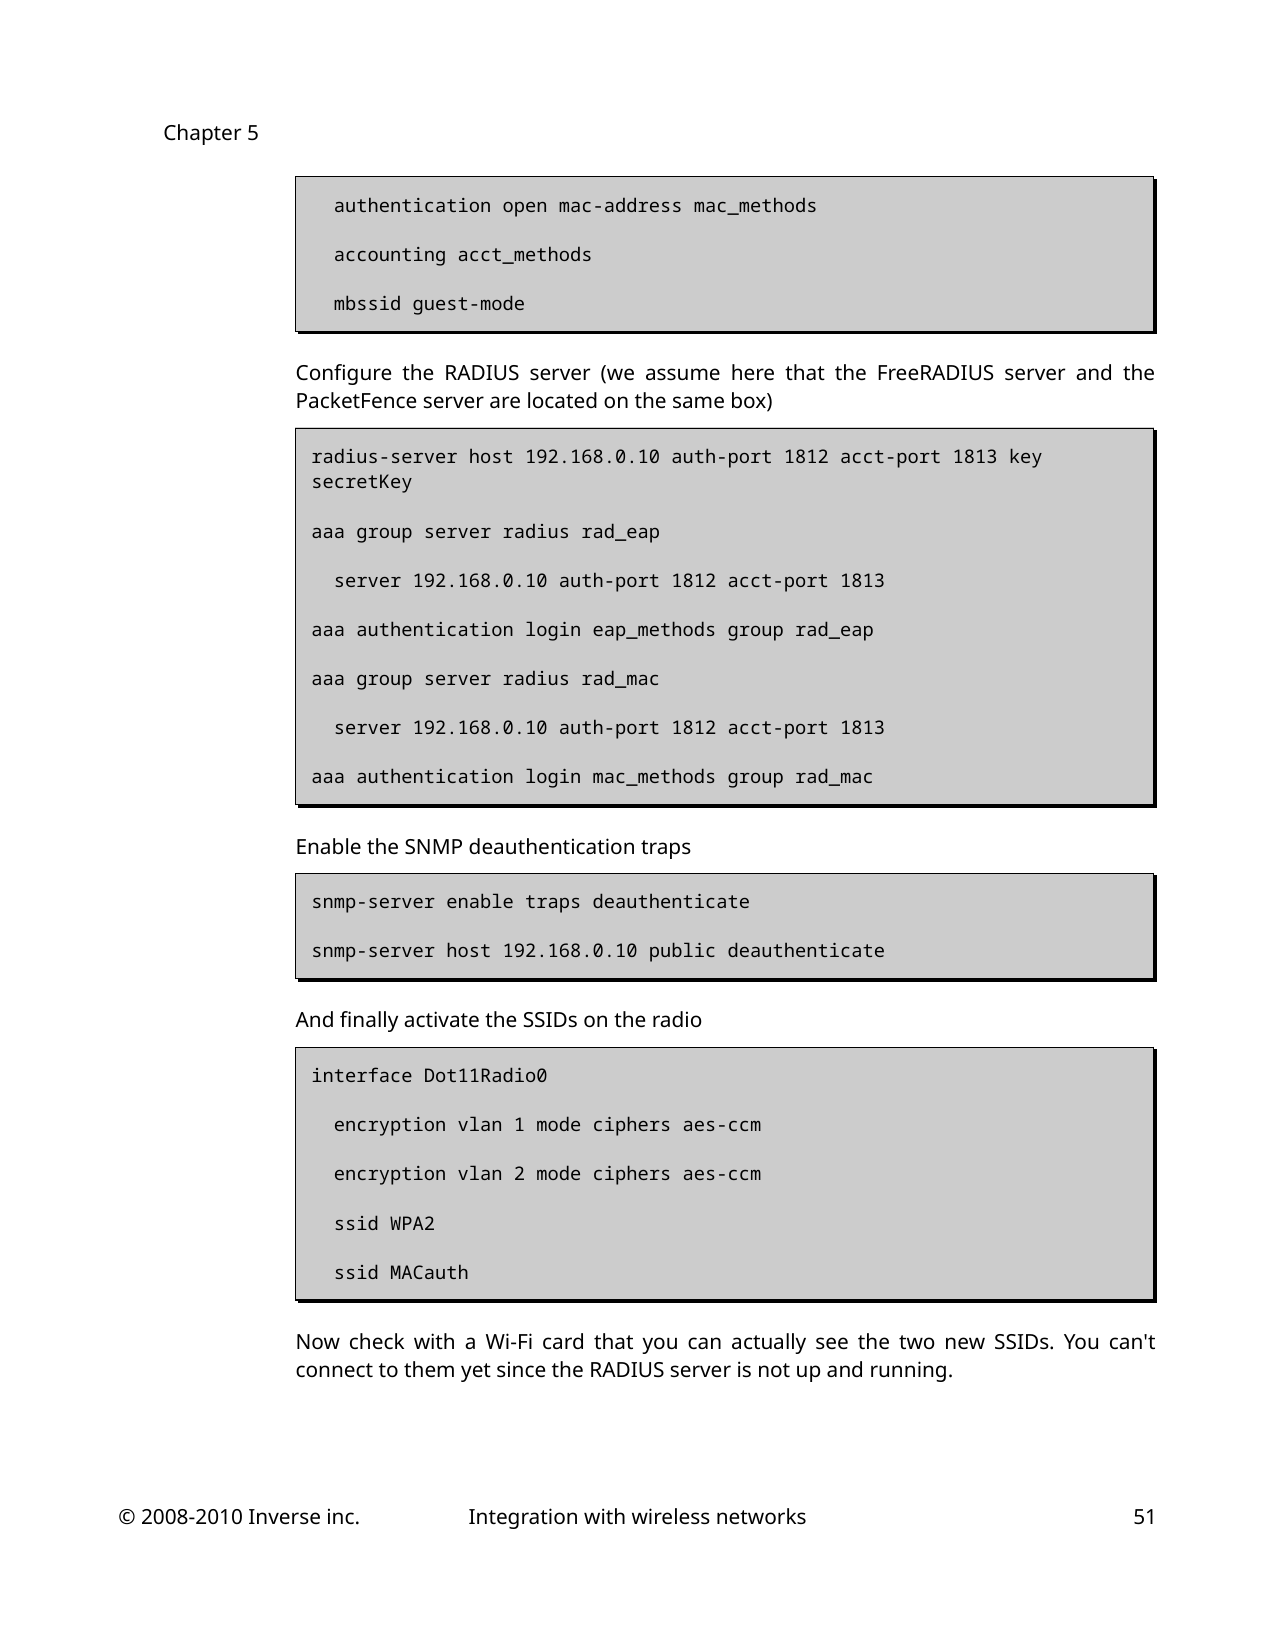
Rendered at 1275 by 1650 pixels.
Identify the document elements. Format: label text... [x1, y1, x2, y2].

text Enable the SNMP deauthentication traps [295, 832, 1157, 860]
text ssid WPA2 [296, 1194, 1153, 1235]
text snmp-server host 192.168.0.10 public deauthenticate [296, 922, 1153, 978]
text And finally activate the SSIDs on the radio [295, 1006, 1157, 1034]
text aaa authentication login mac_methods group rad_mac [296, 748, 1153, 804]
text aaa group server radius rad_eap [296, 502, 1153, 543]
text encryption vlan 2 mode ciphers aes-ccm [296, 1145, 1153, 1186]
text server 192.168.0.10 auth-port 1812 acct-port 1813 [296, 551, 1153, 593]
text encryption vlan 1 mode ciphers aes-ccm [296, 1096, 1153, 1137]
text authentication open mac-address mac_methods [296, 177, 1153, 217]
text ssid MACauth [296, 1243, 1153, 1299]
text aaa group server radius rad_mac [296, 650, 1153, 691]
text aaa authentication login eap_methods group rad_eap [296, 601, 1153, 642]
text mbssid guest-mode [296, 274, 1153, 331]
text Now check with a Wi-Fi card that you can actually see the two new SSIDs. You can't connect to them yet since the RADIUS server is not up and running. [295, 1327, 1157, 1384]
text server 192.168.0.10 auth-port 1812 acct-port 1813 [296, 699, 1153, 740]
text Configure the RADIUS server (we assume here that the FreeRADIUS server and the PacketFence server are located on the same box) [295, 358, 1157, 415]
text radius-server host 192.168.0.10 auth-port 1812 acct-port 1813 key secretKey [296, 429, 1153, 494]
text snmp-server enable traps deauthenticate [296, 874, 1153, 914]
text interface Dot11Radio0 [296, 1048, 1153, 1088]
text accounting acct_methods [296, 225, 1153, 267]
